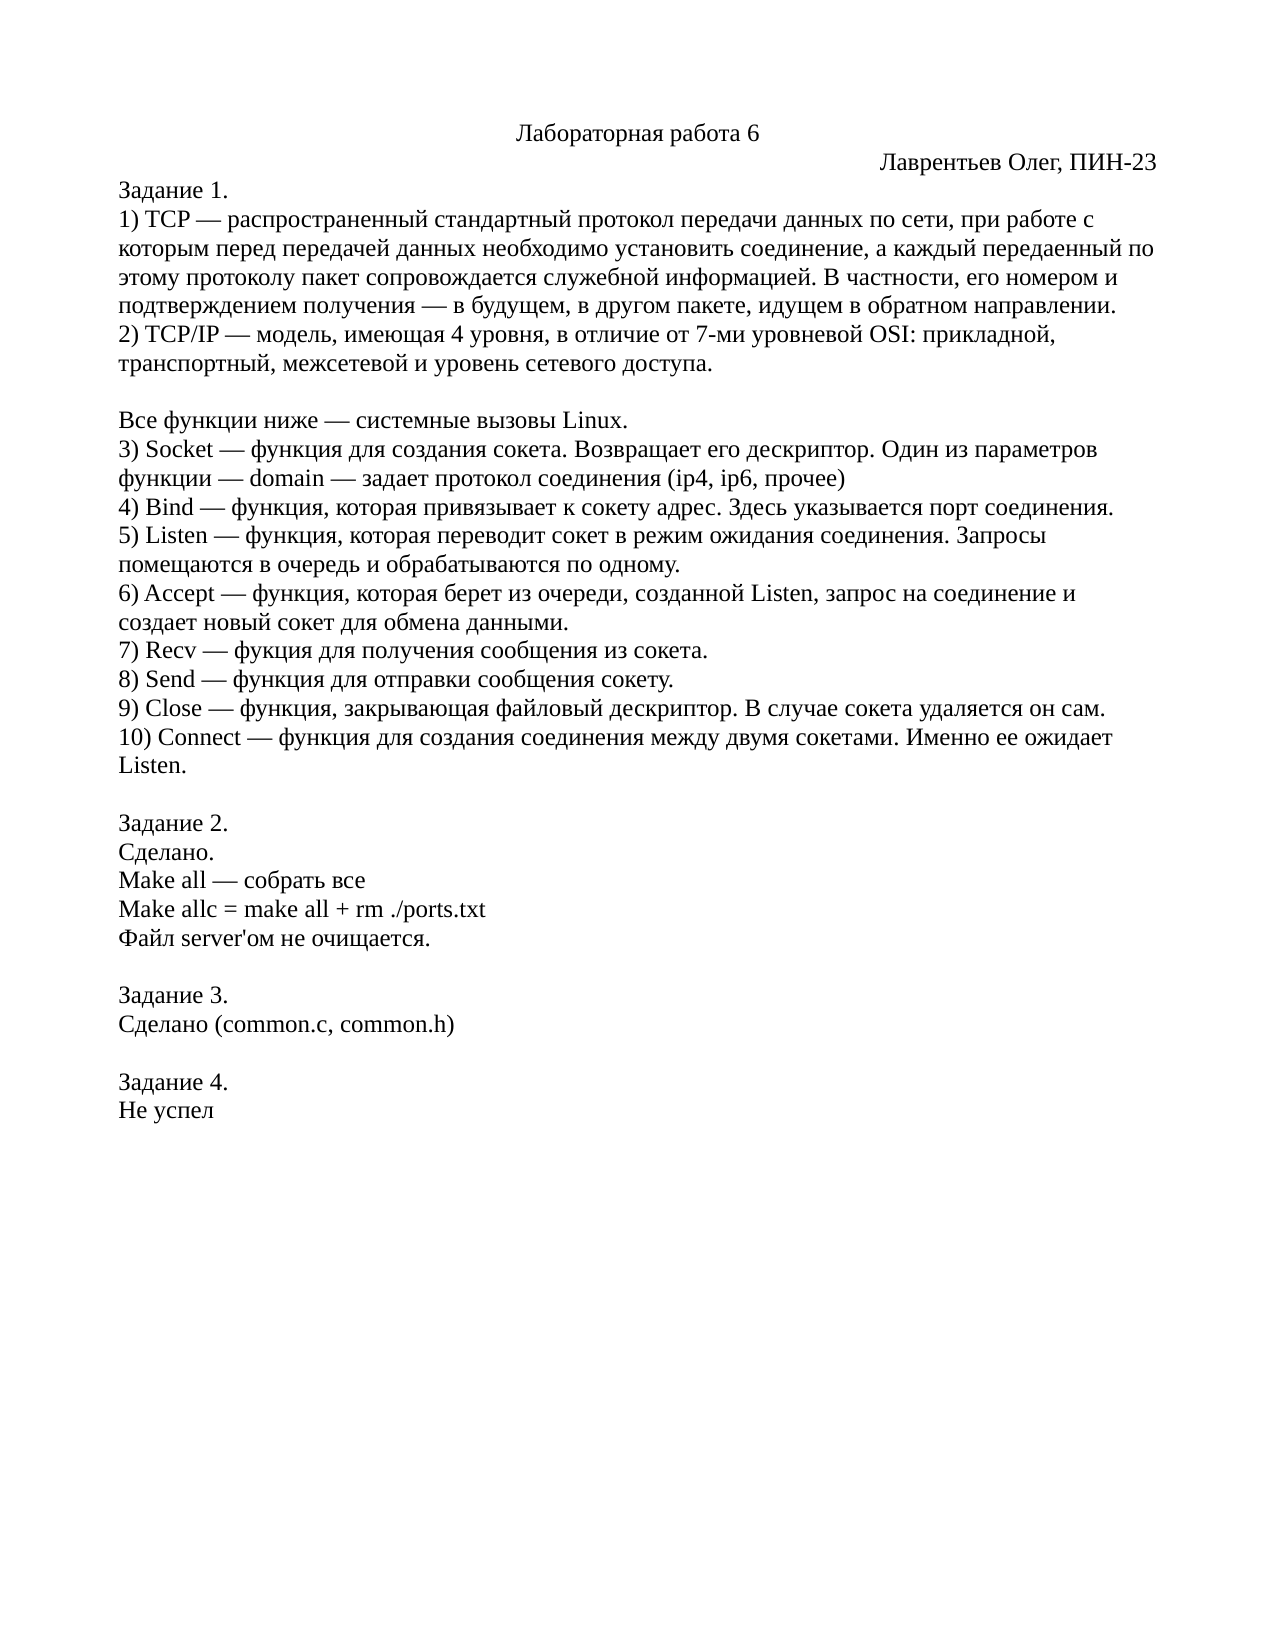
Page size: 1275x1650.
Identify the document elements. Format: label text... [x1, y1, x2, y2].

text Не успел [118, 1096, 1157, 1124]
text Задание 3. [118, 981, 1157, 1009]
text Make allc = make all + rm ./ports.txt [118, 894, 1157, 923]
text 8) Send — функция для отправки сообщения сокету. [118, 664, 1157, 693]
text Все функции ниже — системные вызовы Linux. [118, 406, 1157, 434]
text Лабораторная работа 6 [118, 118, 1157, 147]
text 7) Recv — фукция для получения сообщения из сокета. [118, 636, 1157, 664]
text Сделано (common.c, common.h) [118, 1009, 1157, 1038]
text Задание 4. [118, 1067, 1157, 1096]
text Make all — собрать все [118, 866, 1157, 894]
text 9) Close — функция, закрывающая файловый дескриптор. В случае сокета удаляется он сам. [118, 693, 1157, 722]
text Задание 1. [118, 176, 1157, 204]
text Сделано. [118, 837, 1157, 866]
text Файл server'ом не очищается. [118, 923, 1157, 952]
text Лаврентьев Олег, ПИН-23 [118, 147, 1157, 176]
text 1) TCP — распространенный стандартный протокол передачи данных по сети, при работе с которым перед передачей данных необходимо установить соединение, а каждый передаенный по этому протоколу пакет сопровождается служебной информацией. В частности, его номером и подтверждением получения — в будущем, в другом пакете, идущем в обратном направлении. [118, 204, 1157, 319]
text 3) Socket — функция для создания сокета. Возвращает его дескриптор. Один из параметров функции — domain — задает протокол соединения (ip4, ip6, прочее) [118, 434, 1157, 492]
text 4) Bind — функция, которая привязывает к сокету адрес. Здесь указывается порт соединения. [118, 492, 1157, 521]
text 2) TCP/IP — модель, имеющая 4 уровня, в отличие от 7-ми уровневой OSI: прикладной, транспортный, межсетевой и уровень сетевого доступа. [118, 319, 1157, 377]
text 5) Listen — функция, которая переводит сокет в режим ожидания соединения. Запросы помещаются в очередь и обрабатываются по одному. [118, 521, 1157, 578]
text Задание 2. [118, 808, 1157, 837]
text 10) Connect — функция для создания соединения между двумя сокетами. Именно ее ожидает Listen. [118, 722, 1157, 779]
text 6) Accept — функция, которая берет из очереди, созданной Listen, запрос на соединение и создает новый сокет для обмена данными. [118, 578, 1157, 636]
